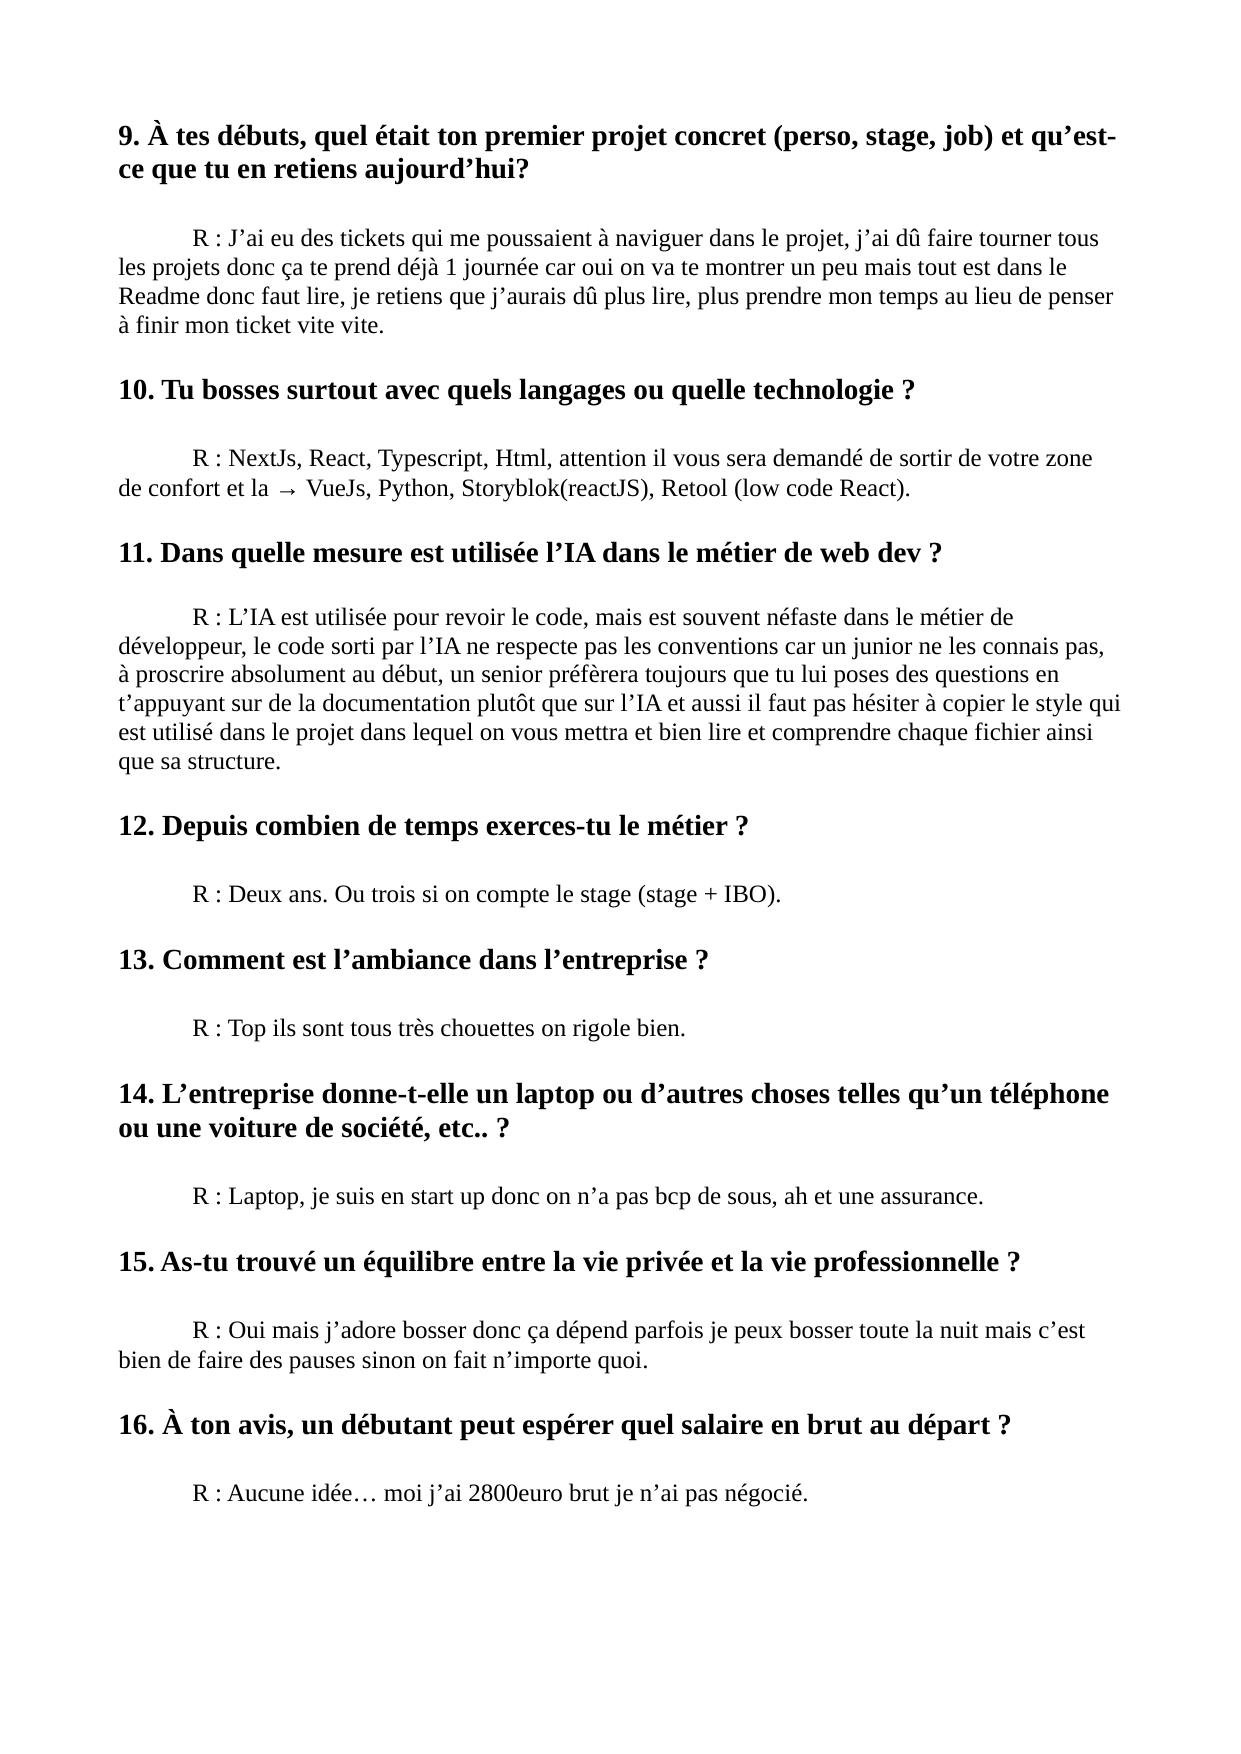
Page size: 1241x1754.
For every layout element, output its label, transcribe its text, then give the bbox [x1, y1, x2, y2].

text 15. As-tu trouvé un équilibre entre la vie privée et la vie professionnelle ? [118, 1244, 1122, 1278]
text 16. À ton avis, un débutant peut espérer quel salaire en brut au départ ? [118, 1407, 1122, 1441]
text R : L’IA est utilisée pour revoir le code, mais est souvent néfaste dans le métier de développeur, le code sorti par l’IA ne respecte pas les conventions car un junior ne les connais pas, à proscrire absolument au début, un senior préfèrera toujours que tu lui poses des questions en t’appuyant sur de la documentation plutôt que sur l’IA et aussi il faut pas hésiter à copier le style qui est utilisé dans le projet dans lequel on vous mettra et bien lire et comprendre chaque fichier ainsi que sa structure. [118, 602, 1122, 774]
text R : J’ai eu des tickets qui me poussaient à naviguer dans le projet, j’ai dû faire tourner tous les projets donc ça te prend déjà 1 journée car oui on va te montrer un peu mais tout est dans le Readme donc faut lire, je retiens que j’aurais dû plus lire, plus prendre mon temps au lieu de penser à finir mon ticket vite vite. [118, 219, 1122, 338]
text 14. L’entreprise donne-t-elle un laptop ou d’autres choses telles qu’un téléphone ou une voiture de société, etc.. ? [118, 1076, 1122, 1143]
text R : Oui mais j’adore bosser donc ça dépend parfois je peux bosser toute la nuit mais c’est bien de faire des pauses sinon on fait n’importe quoi. [118, 1311, 1122, 1373]
text 9. À tes débuts, quel était ton premier projet concret (perso, stage, job) et qu’est-ce que tu en retiens aujourd’hui? [118, 118, 1122, 185]
text R : NextJs, React, Typescript, Html, attention il vous sera demandé de sortir de votre zone de confort et la → VueJs, Python, Storyblok(reactJS), Retool (low code React). [118, 439, 1122, 501]
text R : Aucune idée… moi j’ai 2800euro brut je n’ai pas négocié. [118, 1474, 1122, 1508]
text 13. Comment est l’ambiance dans l’entreprise ? [118, 942, 1122, 976]
text R : Deux ans. Ou trois si on compte le stage (stage + IBO). [118, 875, 1122, 909]
text 10. Tu bosses surtout avec quels langages ou quelle technologie ? [118, 372, 1122, 406]
text R : Top ils sont tous très chouettes on rigole bien. [118, 1009, 1122, 1043]
text 11. Dans quelle mesure est utilisée l’IA dans le métier de web dev ? [118, 535, 1122, 568]
text R : Laptop, je suis en start up donc on n’a pas bcp de sous, ah et une assurance. [118, 1177, 1122, 1211]
text 12. Depuis combien de temps exerces-tu le métier ? [118, 808, 1122, 842]
